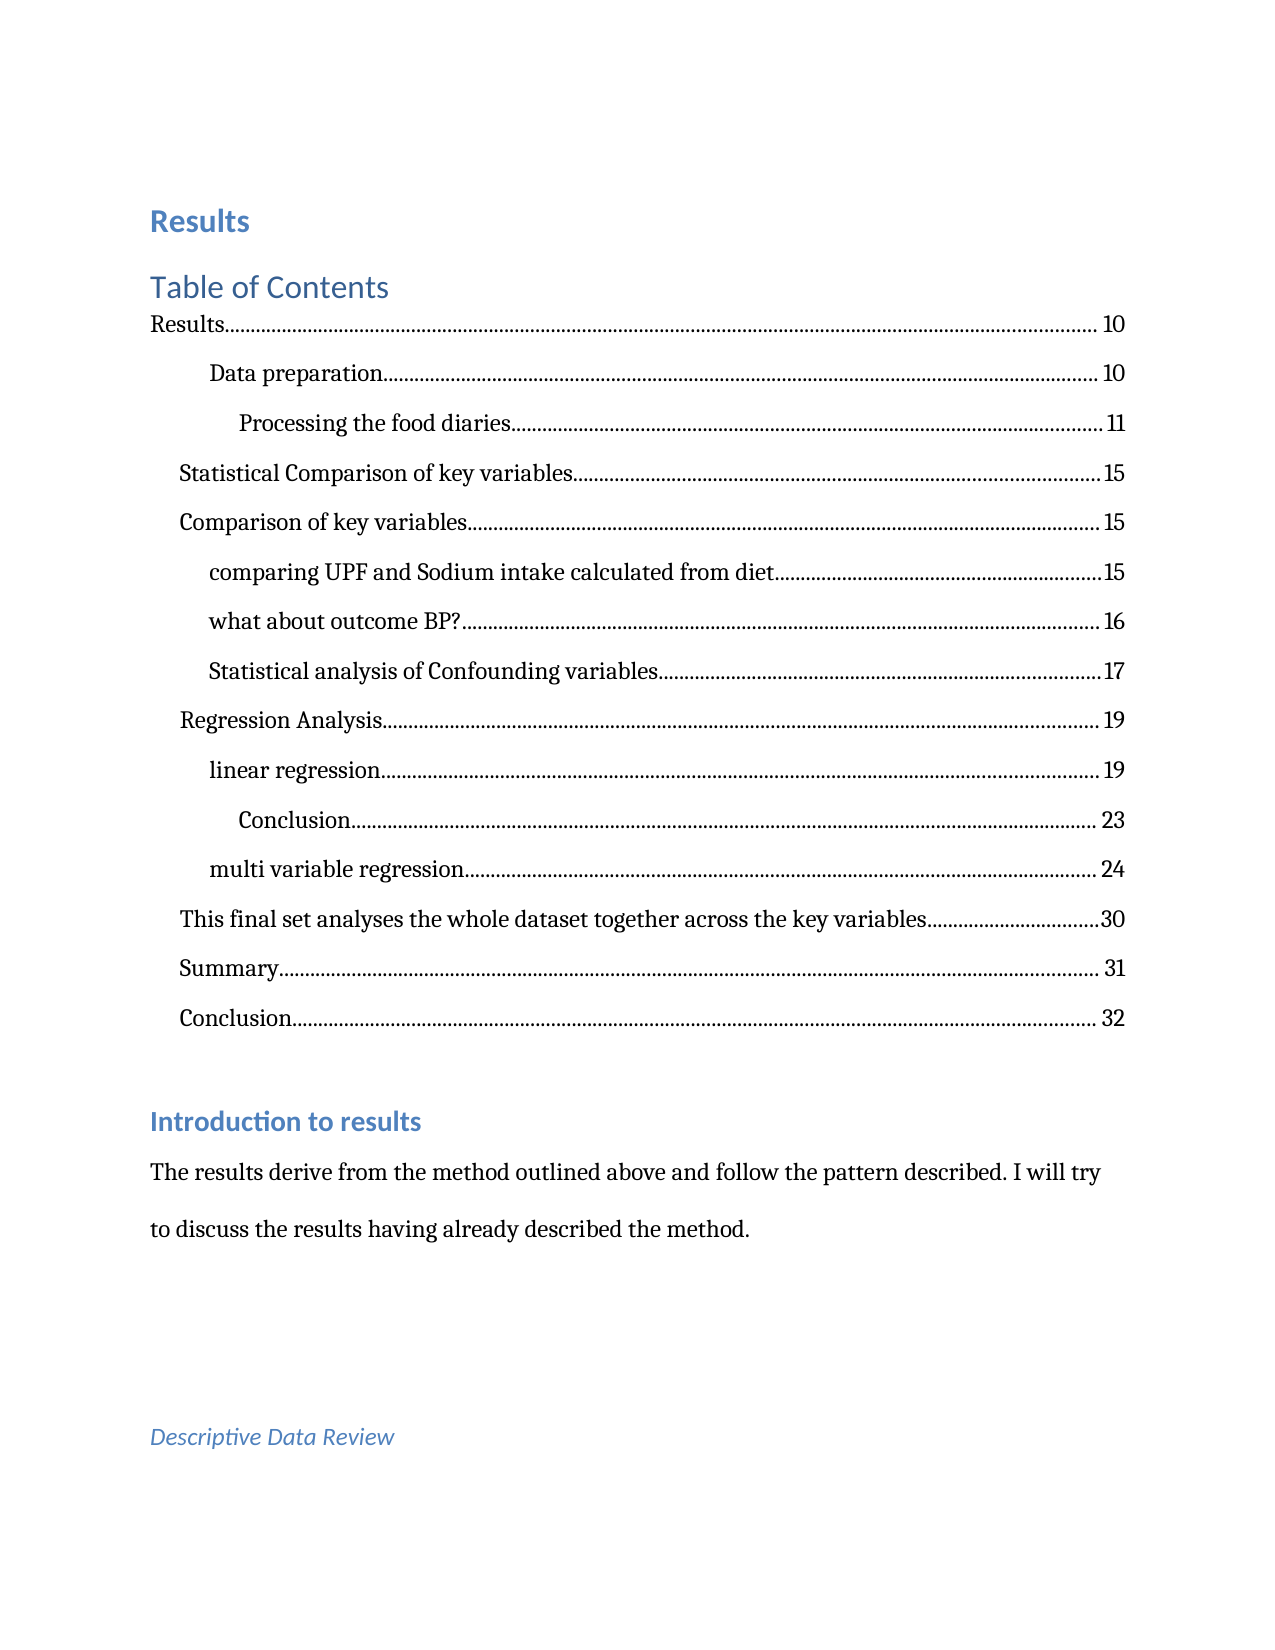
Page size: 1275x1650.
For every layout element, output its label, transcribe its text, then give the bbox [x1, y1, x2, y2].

text linear regression 19 [209, 756, 1125, 785]
text Conclusion 23 [238, 806, 1125, 834]
text Comparison of key variables 15 [179, 508, 1125, 537]
text what about outcome BP? 16 [209, 607, 1125, 636]
text multi variable regression 24 [209, 855, 1125, 884]
subtitle Results [150, 200, 1125, 241]
text Statistical Comparison of key variables 15 [179, 458, 1125, 487]
text Regression Analysis 19 [179, 706, 1125, 735]
subtitle Descriptive Data Review [150, 1421, 1125, 1451]
text Results 10 [150, 310, 1125, 338]
text comparing UPF and Sodium intake calculated from diet 15 [209, 558, 1125, 586]
text Processing the food diaries 11 [238, 409, 1125, 438]
text This final set analyses the whole dataset together across the key variables 30 [179, 905, 1125, 933]
text Data preparation 10 [209, 359, 1125, 388]
text Statistical analysis of Confounding variables 17 [209, 657, 1125, 686]
text Summary 31 [179, 954, 1125, 983]
subtitle Table of Contents [150, 266, 1125, 306]
text The results derive from the method outlined above and follow the pattern described. I will try to discuss the results having already described the method. [150, 1157, 1125, 1244]
subtitle Introduction to results [150, 1103, 1125, 1139]
text Conclusion 32 [179, 1004, 1125, 1033]
